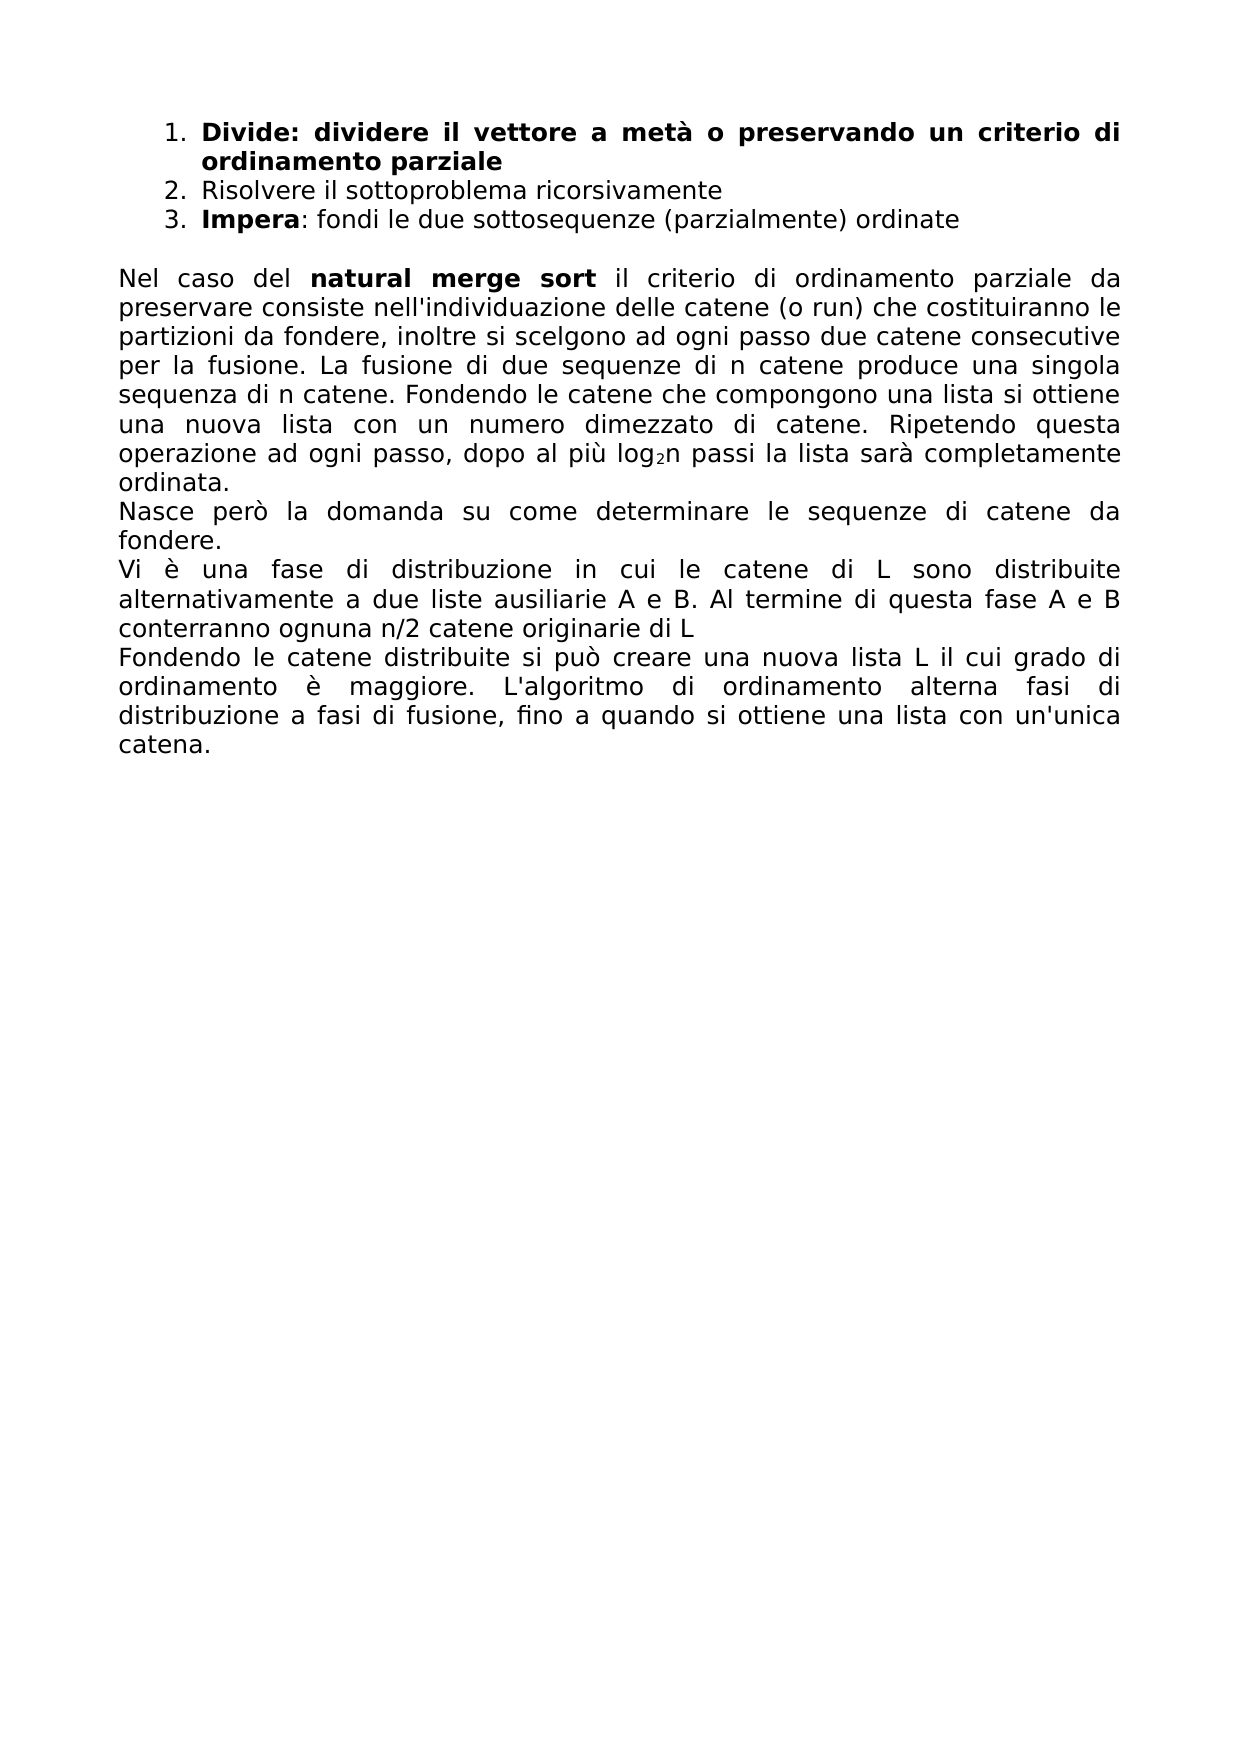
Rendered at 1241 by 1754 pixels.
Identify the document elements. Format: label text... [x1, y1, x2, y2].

text Vi è una fase di distribuzione in cui le catene di L sono distribuite alternativamente a due liste ausiliarie A e B. Al termine di questa fase A e B conterranno ognuna n/2 catene originarie di L [118, 556, 1122, 643]
text Nel caso del natural merge sort il criterio di ordinamento parziale da preservare consiste nell'individuazione delle catene (o run) che costituiranno le partizioni da fondere, inoltre si scelgono ad ogni passo due catene consecutive per la fusione. La fusione di due sequenze di n catene produce una singola sequenza di n catene. Fondendo le catene che compongono una lista si ottiene una nuova lista con un numero dimezzato di catene. Ripetendo questa operazione ad ogni passo, dopo al più log2n passi la lista sarà completamente ordinata. [118, 264, 1122, 497]
text Nasce però la domanda su come determinare le sequenze di catene da fondere. [118, 497, 1122, 556]
list Impera: fondi le due sottosequenze (parzialmente) ordinate [163, 206, 1122, 235]
list Divide: dividere il vettore a metà o preservando un criterio di ordinamento parziale [163, 118, 1122, 176]
list Risolvere il sottoproblema ricorsivamente [163, 176, 1122, 206]
text Fondendo le catene distribuite si può creare una nuova lista L il cui grado di ordinamento è maggiore. L'algoritmo di ordinamento alterna fasi di distribuzione a fasi di fusione, fino a quando si ottiene una lista con un'unica catena. [118, 643, 1122, 760]
